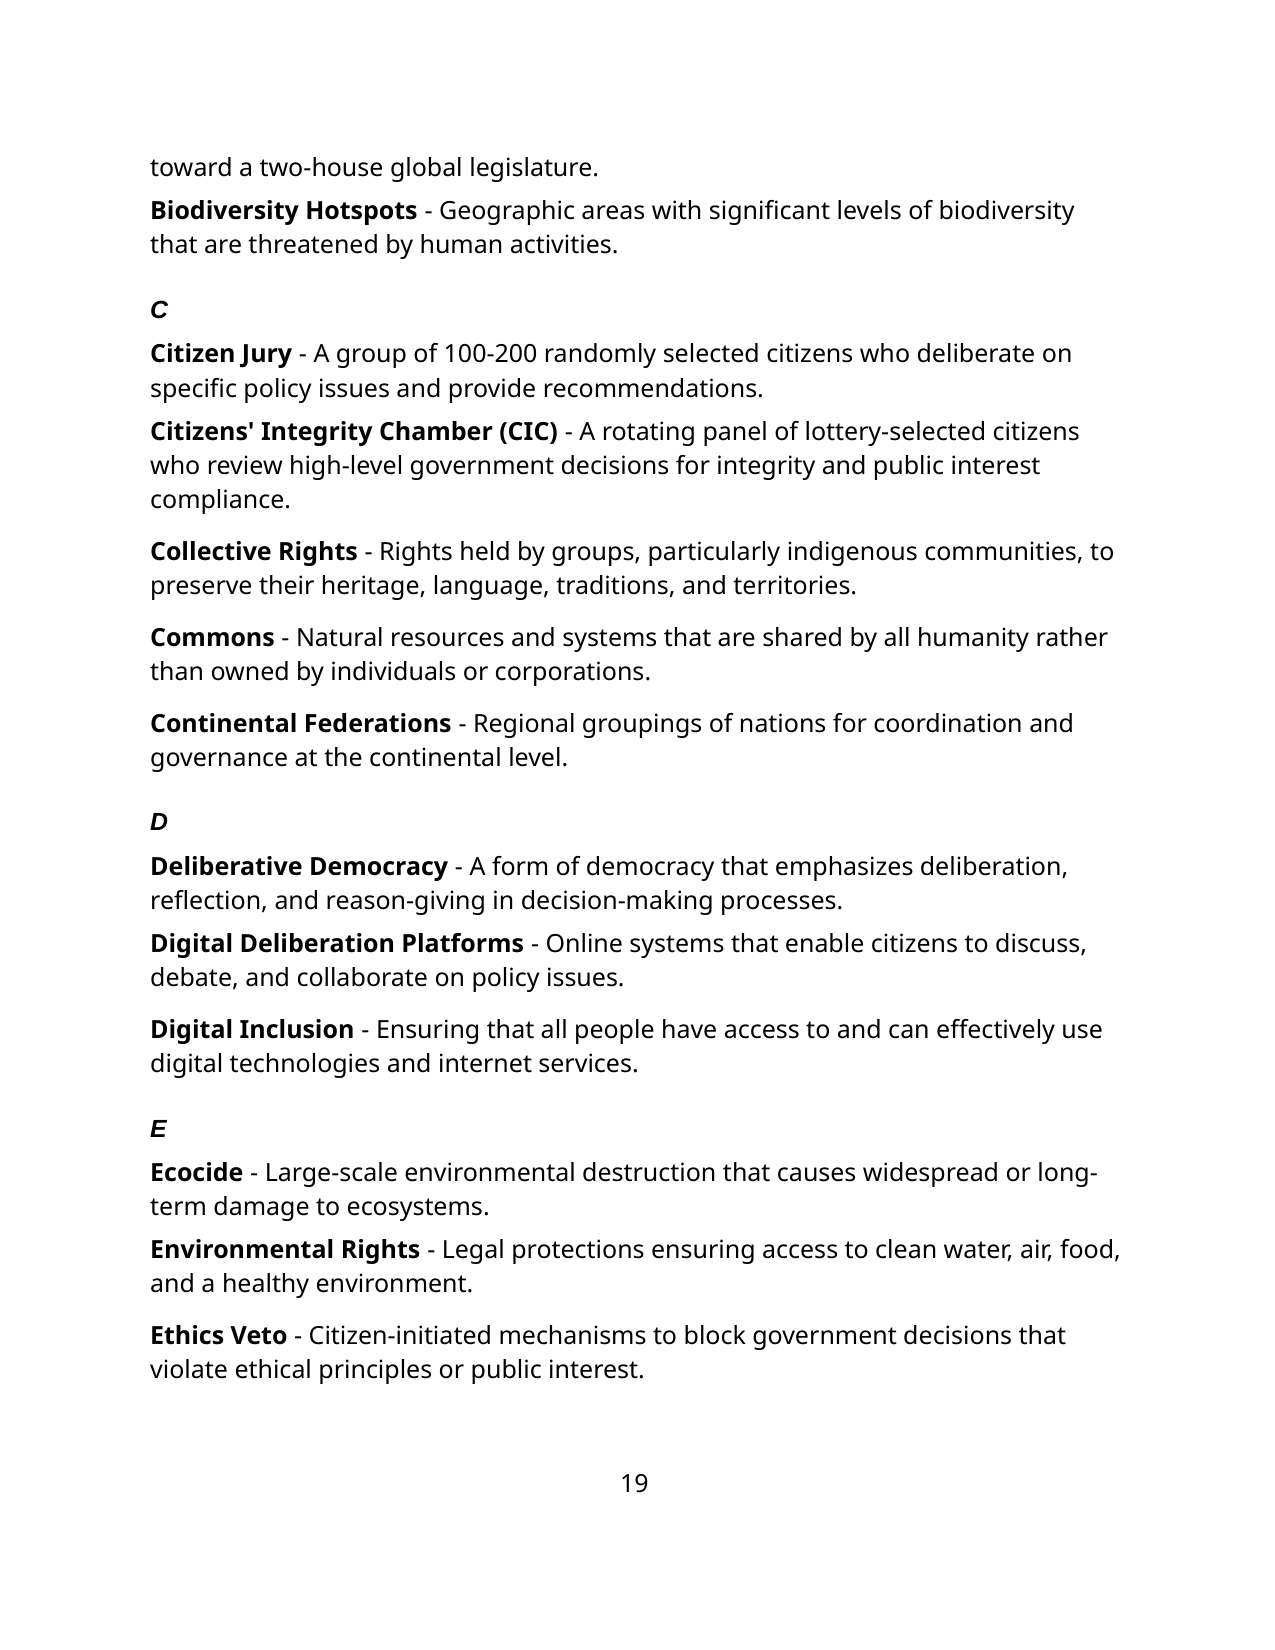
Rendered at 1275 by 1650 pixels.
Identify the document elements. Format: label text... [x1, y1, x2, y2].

text Ecocide - Large-scale environmental destruction that causes widespread or long-term damage to ecosystems. [150, 1155, 1125, 1223]
text Ethics Veto - Citizen-initiated mechanisms to block government decisions that violate ethical principles or public interest. [150, 1318, 1125, 1386]
subtitle D [150, 807, 1125, 836]
text Deliberative Democracy - A form of democracy that emphasizes deliberation, reflection, and reason-giving in decision-making processes. [150, 848, 1125, 917]
subtitle E [150, 1114, 1125, 1142]
text toward a two-house global legislature. [150, 150, 1125, 184]
subtitle C [150, 295, 1125, 324]
text Commons - Natural resources and systems that are shared by all humanity rather than owned by individuals or corporations. [150, 619, 1125, 687]
text Digital Inclusion - Ensuring that all people have access to and can effectively use digital technologies and internet services. [150, 1012, 1125, 1080]
text Collective Rights - Rights held by groups, particularly indigenous communities, to preserve their heritage, language, traditions, and territories. [150, 533, 1125, 601]
text Biodiversity Hotspots - Geographic areas with significant levels of biodiversity that are threatened by human activities. [150, 193, 1125, 261]
text Environmental Rights - Legal protections ensuring access to clean water, air, food, and a healthy environment. [150, 1232, 1125, 1300]
text Citizens' Integrity Chamber (CIC) - A rotating panel of lottery-selected citizens who review high-level government decisions for integrity and public interest compliance. [150, 413, 1125, 515]
text Digital Deliberation Platforms - Online systems that enable citizens to discuss, debate, and collaborate on policy issues. [150, 926, 1125, 994]
text Citizen Jury - A group of 100-200 randomly selected citizens who deliberate on specific policy issues and provide recommendations. [150, 336, 1125, 404]
text Continental Federations - Regional groupings of nations for coordination and governance at the continental level. [150, 705, 1125, 773]
